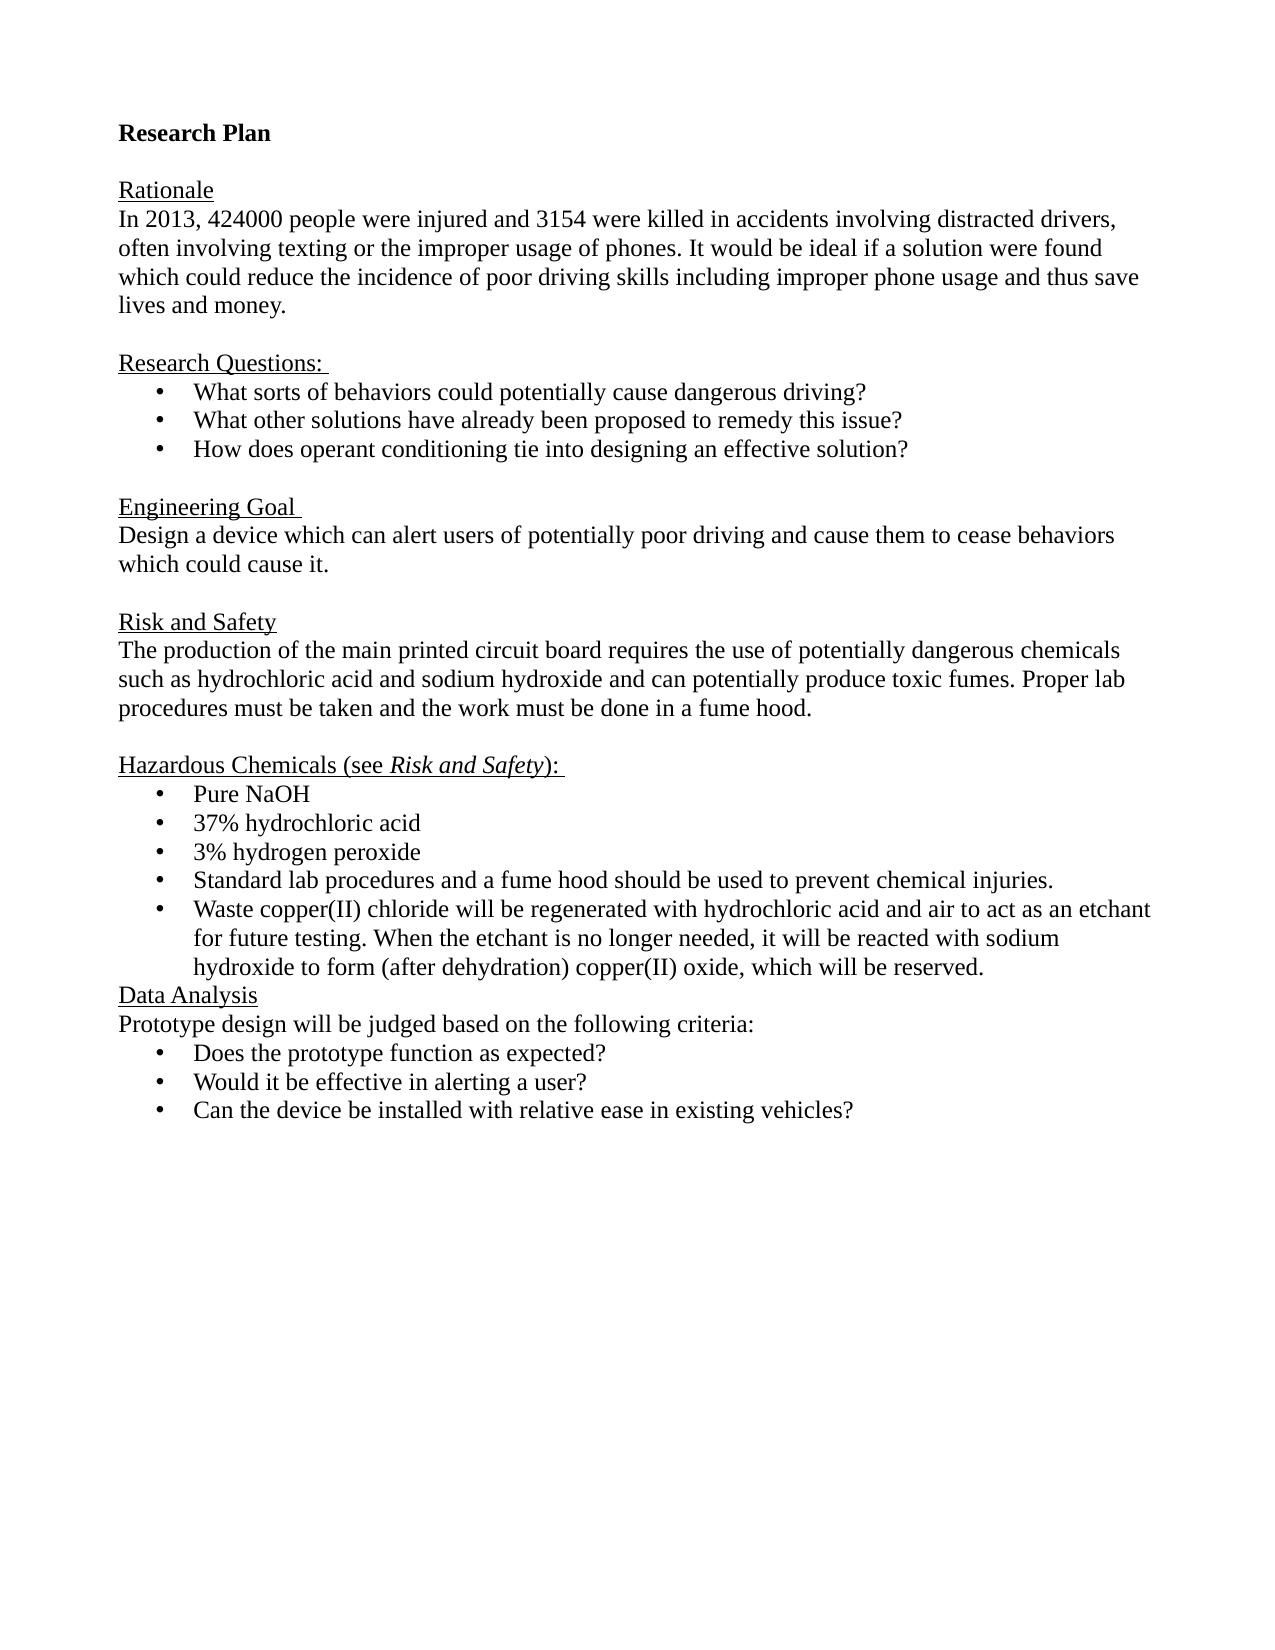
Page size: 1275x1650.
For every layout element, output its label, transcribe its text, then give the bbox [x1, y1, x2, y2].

text Research Questions: [118, 348, 1157, 377]
text Data Analysis [118, 981, 1157, 1009]
text Research Plan [118, 118, 1157, 147]
list Pure NaOH [156, 779, 1157, 808]
list 3% hydrogen peroxide [156, 837, 1157, 866]
list What sorts of behaviors could potentially cause dangerous driving? [156, 377, 1157, 406]
text Engineering Goal [118, 492, 1157, 521]
list Would it be effective in alerting a user? [156, 1067, 1157, 1096]
text In 2013, 424000 people were injured and 3154 were killed in accidents involving distracted drivers, often involving texting or the improper usage of phones. It would be ideal if a solution were found which could reduce the incidence of poor driving skills including improper phone usage and thus save lives and money. [118, 204, 1157, 319]
text The production of the main printed circuit board requires the use of potentially dangerous chemicals such as hydrochloric acid and sodium hydroxide and can potentially produce toxic fumes. Proper lab procedures must be taken and the work must be done in a fume hood. [118, 636, 1157, 722]
list What other solutions have already been proposed to remedy this issue? [156, 406, 1157, 434]
list How does operant conditioning tie into designing an effective solution? [156, 434, 1157, 463]
list Waste copper(II) chloride will be regenerated with hydrochloric acid and air to act as an etchant for future testing. When the etchant is no longer needed, it will be reacted with sodium hydroxide to form (after dehydration) copper(II) oxide, which will be reserved. [156, 894, 1157, 981]
list Standard lab procedures and a fume hood should be used to prevent chemical injuries. [156, 866, 1157, 894]
text Rationale [118, 176, 1157, 204]
text Prototype design will be judged based on the following criteria: [118, 1009, 1157, 1038]
list 37% hydrochloric acid [156, 808, 1157, 837]
list Does the prototype function as expected? [156, 1038, 1157, 1067]
text Design a device which can alert users of potentially poor driving and cause them to cease behaviors which could cause it. [118, 521, 1157, 578]
text Risk and Safety [118, 607, 1157, 636]
list Can the device be installed with relative ease in existing vehicles? [156, 1096, 1157, 1124]
text Hazardous Chemicals (see Risk and Safety): [118, 751, 1157, 779]
